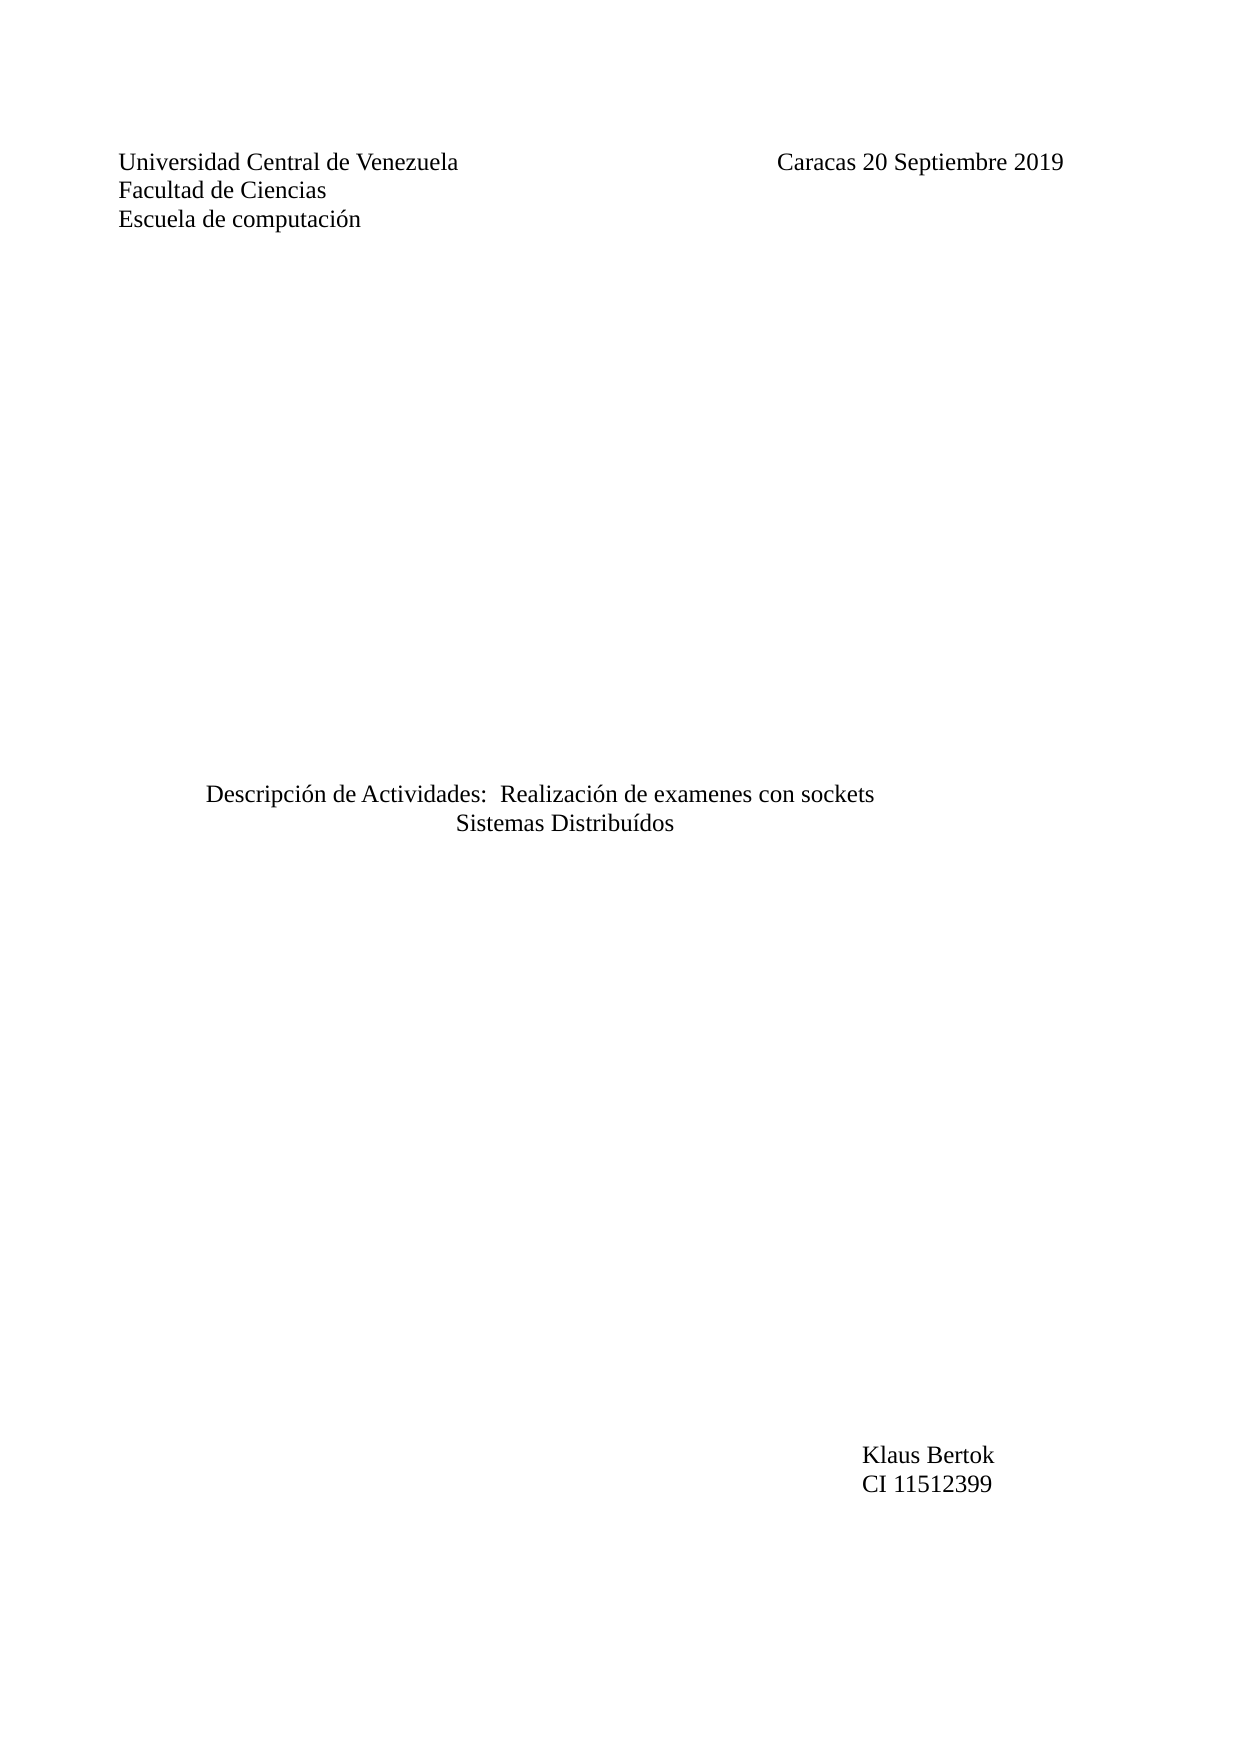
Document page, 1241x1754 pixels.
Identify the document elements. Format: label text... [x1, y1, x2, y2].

text Sistemas Distribuídos [118, 808, 1122, 837]
text Facultad de Ciencias [118, 176, 1122, 204]
text Descripción de Actividades: Realización de examenes con sockets [118, 779, 1122, 808]
text Escuela de computación [118, 204, 1122, 233]
text Klaus Bertok [118, 1441, 1122, 1469]
text Universidad Central de Venezuela Caracas 20 Septiembre 2019 [118, 147, 1122, 176]
text CI 11512399 [118, 1469, 1122, 1498]
